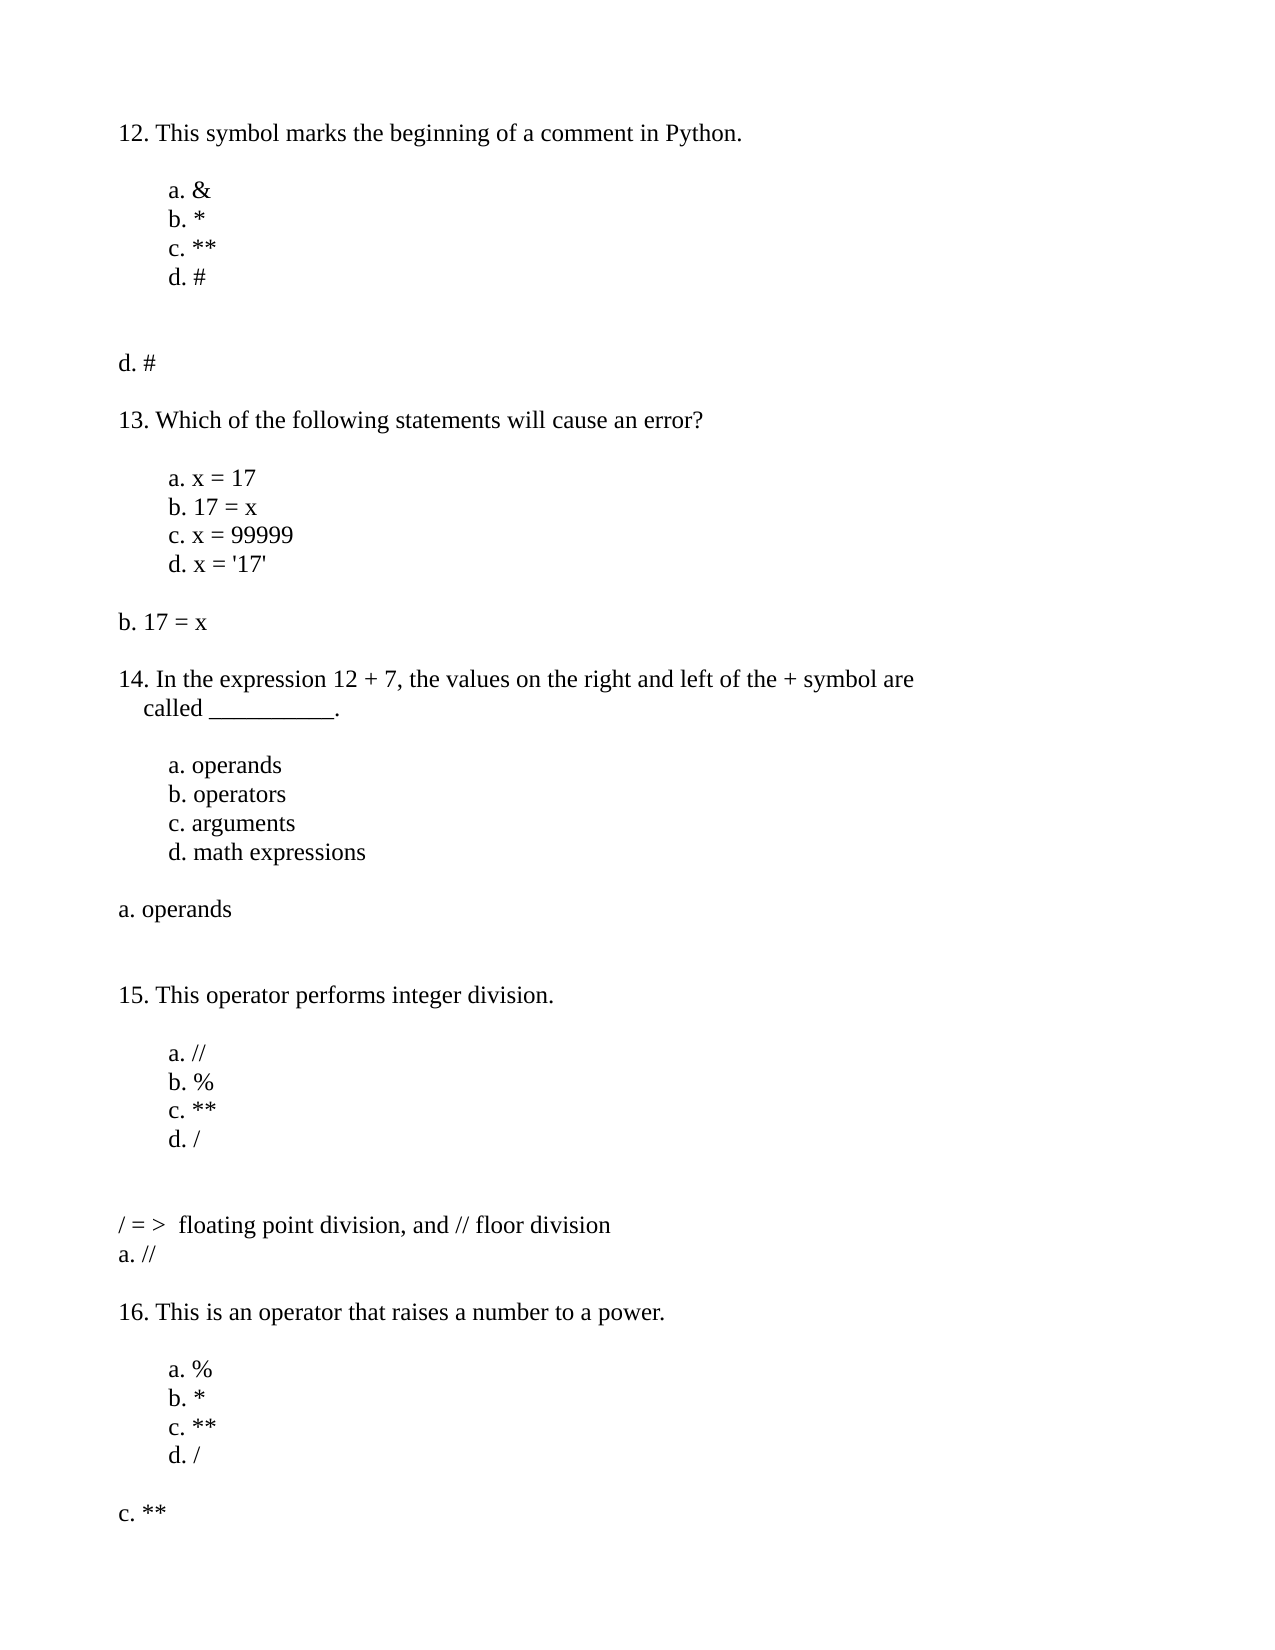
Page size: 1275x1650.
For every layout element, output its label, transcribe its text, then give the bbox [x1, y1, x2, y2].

text d. / [118, 1441, 1157, 1469]
text called __________. [118, 693, 1157, 722]
text b. * [118, 1383, 1157, 1412]
text b. * [118, 204, 1157, 233]
text a. // [118, 1038, 1157, 1067]
text c. x = 99999 [118, 521, 1157, 549]
text 13. Which of the following statements will cause an error? [118, 406, 1157, 434]
text d. / [118, 1124, 1157, 1153]
text 14. In the expression 12 + 7, the values on the right and left of the + symbol are [118, 664, 1157, 693]
text c. ** [118, 233, 1157, 262]
text a. operands [118, 894, 1157, 923]
text c. ** [118, 1412, 1157, 1441]
text a. x = 17 [118, 463, 1157, 492]
text d. math expressions [118, 837, 1157, 866]
text b. % [118, 1067, 1157, 1096]
text d. x = '17' [118, 549, 1157, 578]
text a. // [118, 1239, 1157, 1268]
text c. ** [118, 1498, 1157, 1527]
text 16. This is an operator that raises a number to a power. [118, 1297, 1157, 1326]
text b. 17 = x [118, 607, 1157, 636]
text 12. This symbol marks the beginning of a comment in Python. [118, 118, 1157, 147]
text d. # [118, 348, 1157, 377]
text a. & [118, 176, 1157, 204]
text a. operands [118, 751, 1157, 779]
text d. # [118, 262, 1157, 291]
text c. arguments [118, 808, 1157, 837]
text a. % [118, 1354, 1157, 1383]
text b. operators [118, 779, 1157, 808]
text c. ** [118, 1096, 1157, 1124]
text b. 17 = x [118, 492, 1157, 521]
text 15. This operator performs integer division. [118, 981, 1157, 1009]
text / = > floating point division, and // floor division [118, 1211, 1157, 1239]
